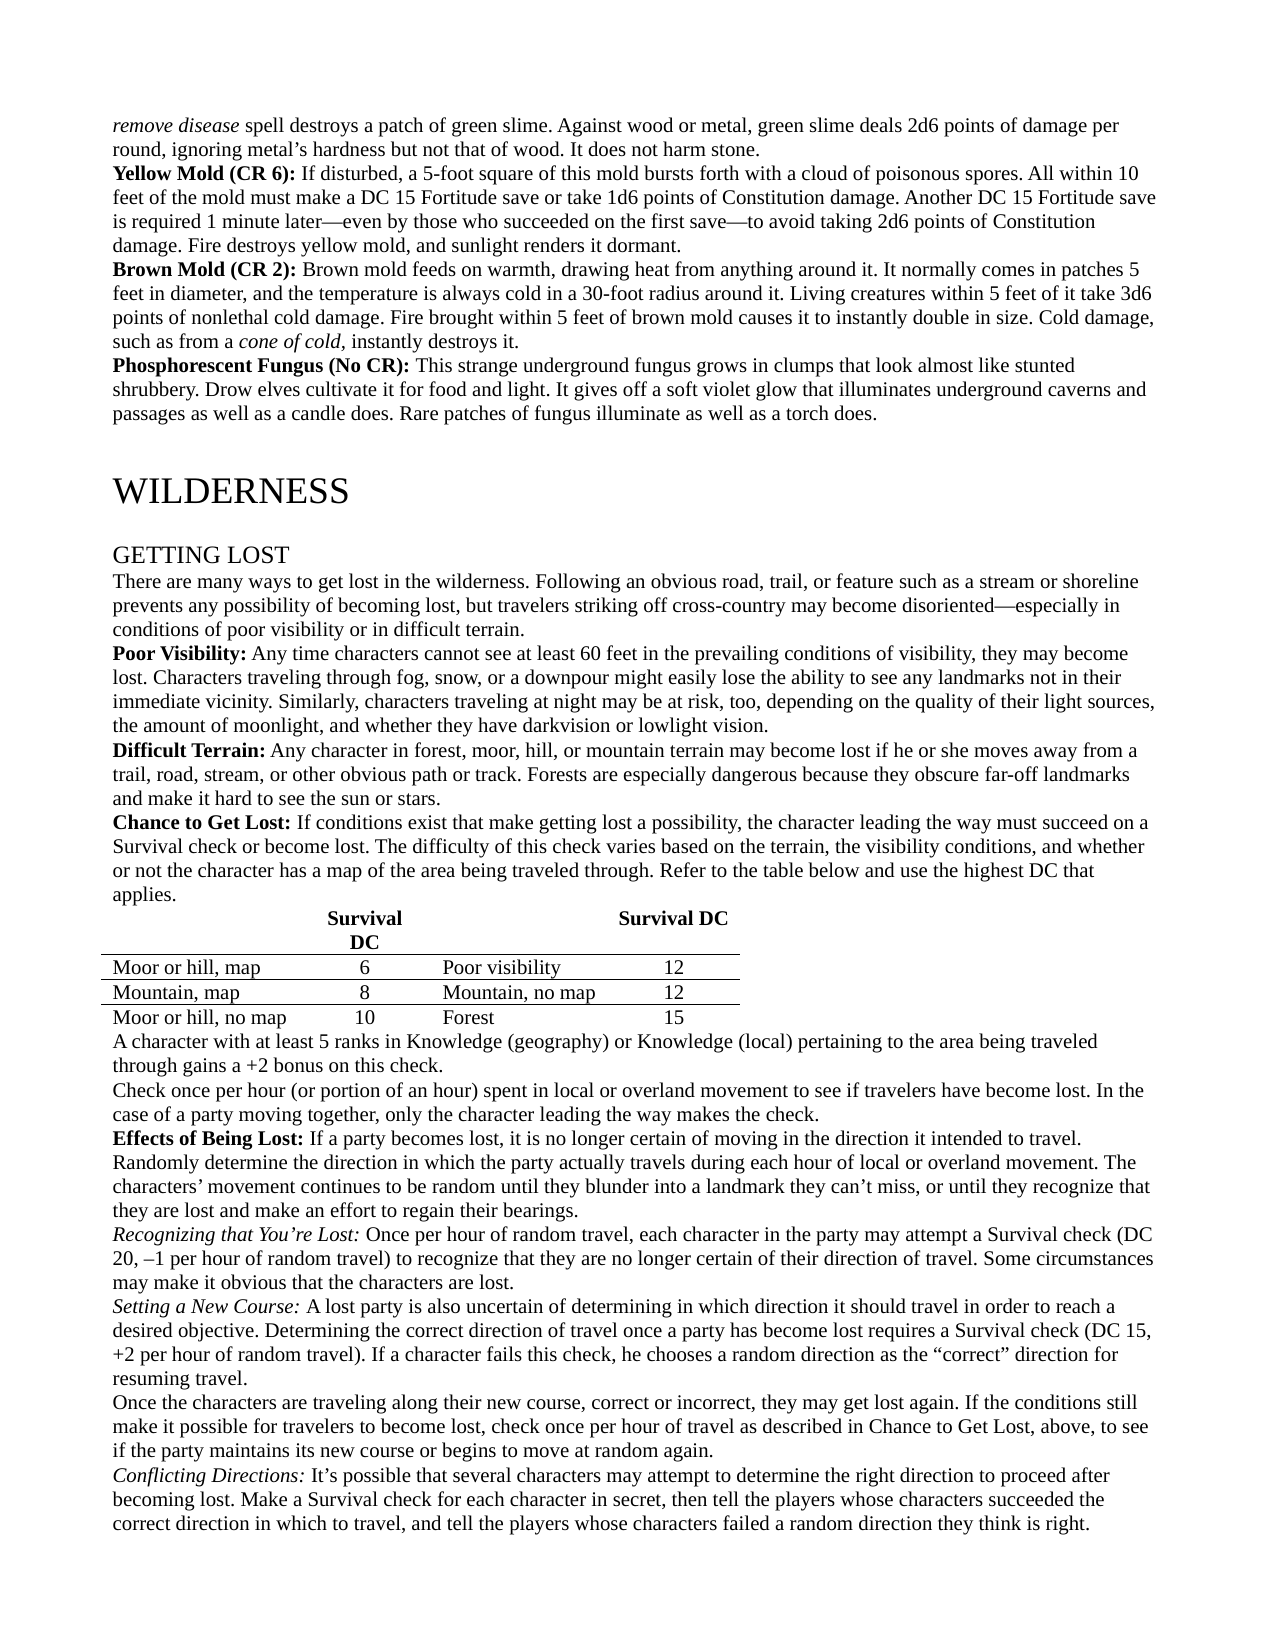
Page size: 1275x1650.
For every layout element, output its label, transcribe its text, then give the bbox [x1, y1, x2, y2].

text WILDERNESS [112, 468, 1162, 512]
table_header Survival DC [607, 906, 740, 954]
text Check once per hour (or portion of an hour) spent in local or overland movement to see if travelers have become lost. In the case of a party moving together, only the character leading the way makes the check. [112, 1077, 1162, 1126]
table_cell 12 [607, 955, 740, 979]
table_cell Moor or hill, map [101, 955, 298, 979]
table_cell Mountain, map [101, 980, 298, 1004]
text Setting a New Course: A lost party is also uncertain of determining in which direction it should travel in order to reach a desired objective. Determining the correct direction of travel once a party has become lost requires a Survival check (DC 15, +2 per hour of random travel). If a character fails this check, he chooses a random direction as the “correct” direction for resuming travel. [112, 1294, 1162, 1390]
table_cell 12 [607, 980, 740, 1004]
text Chance to Get Lost: If conditions exist that make getting lost a possibility, the character leading the way must succeed on a Survival check or become lost. The difficulty of this check varies based on the terrain, the visibility conditions, and whether or not the character has a map of the area being traveled through. Refer to the table below and use the highest DC that applies. [112, 810, 1162, 906]
text Phosphorescent Fungus (No CR): This strange underground fungus grows in clumps that look almost like stunted shrubbery. Drow elves cultivate it for food and light. It gives off a soft violet glow that illuminates underground caverns and passages as well as a candle does. Rare patches of fungus illuminate as well as a torch does. [112, 353, 1162, 425]
table_cell Poor visibility [431, 955, 607, 979]
text Difficult Terrain: Any character in forest, moor, hill, or mountain terrain may become lost if he or she moves away from a trail, road, stream, or other obvious path or track. Forests are especially dangerous because they obscure far-off landmarks and make it hard to see the sun or stars. [112, 737, 1162, 810]
text Brown Mold (CR 2): Brown mold feeds on warmth, drawing heat from anything around it. It normally comes in patches 5 feet in diameter, and the temperature is always cold in a 30-foot radius around it. Living creatures within 5 feet of it take 3d6 points of nonlethal cold damage. Fire brought within 5 feet of brown mold causes it to instantly double in size. Cold damage, such as from a cone of cold, instantly destroys it. [112, 257, 1162, 353]
table_cell Moor or hill, no map [101, 1005, 298, 1029]
text Conflicting Directions: It’s possible that several characters may attempt to determine the right direction to proceed after becoming lost. Make a Survival check for each character in secret, then tell the players whose characters succeeded the correct direction in which to travel, and tell the players whose characters failed a random direction they think is right. [112, 1462, 1162, 1535]
table_header [431, 906, 607, 954]
table_cell Mountain, no map [431, 980, 607, 1004]
table_cell 15 [607, 1005, 740, 1029]
table_cell Forest [431, 1005, 607, 1029]
table_cell 8 [298, 980, 431, 1004]
text Poor Visibility: Any time characters cannot see at least 60 feet in the prevailing conditions of visibility, they may become lost. Characters traveling through fog, snow, or a downpour might easily lose the ability to see any landmarks not in their immediate vicinity. Similarly, characters traveling at night may be at risk, too, depending on the quality of their light sources, the amount of moonlight, and whether they have darkvision or lowlight vision. [112, 641, 1162, 737]
text Once the characters are traveling along their new course, correct or incorrect, they may get lost again. If the conditions still make it possible for travelers to become lost, check once per hour of travel as described in Chance to Get Lost, above, to see if the party maintains its new course or begins to move at random again. [112, 1390, 1162, 1462]
table_cell 6 [298, 955, 431, 979]
text remove disease spell destroys a patch of green slime. Against wood or metal, green slime deals 2d6 points of damage per round, ignoring metal’s hardness but not that of wood. It does not harm stone. [112, 112, 1162, 161]
table_header Survival DC [298, 906, 431, 954]
text GETTING LOST [112, 540, 1162, 569]
table_header [101, 906, 298, 954]
text A character with at least 5 ranks in Knowledge (geography) or Knowledge (local) pertaining to the area being traveled through gains a +2 bonus on this check. [112, 1029, 1162, 1077]
text Recognizing that You’re Lost: Once per hour of random travel, each character in the party may attempt a Survival check (DC 20, –1 per hour of random travel) to recognize that they are no longer certain of their direction of travel. Some circumstances may make it obvious that the characters are lost. [112, 1222, 1162, 1294]
text Yellow Mold (CR 6): If disturbed, a 5-foot square of this mold bursts forth with a cloud of poisonous spores. All within 10 feet of the mold must make a DC 15 Fortitude save or take 1d6 points of Constitution damage. Another DC 15 Fortitude save is required 1 minute later—even by those who succeeded on the first save—to avoid taking 2d6 points of Constitution damage. Fire destroys yellow mold, and sunlight renders it dormant. [112, 161, 1162, 257]
text There are many ways to get lost in the wilderness. Following an obvious road, trail, or feature such as a stream or shoreline prevents any possibility of becoming lost, but travelers striking off cross-country may become disoriented—especially in conditions of poor visibility or in difficult terrain. [112, 569, 1162, 641]
table_cell 10 [298, 1005, 431, 1029]
text Effects of Being Lost: If a party becomes lost, it is no longer certain of moving in the direction it intended to travel. Randomly determine the direction in which the party actually travels during each hour of local or overland movement. The characters’ movement continues to be random until they blunder into a landmark they can’t miss, or until they recognize that they are lost and make an effort to regain their bearings. [112, 1126, 1162, 1222]
